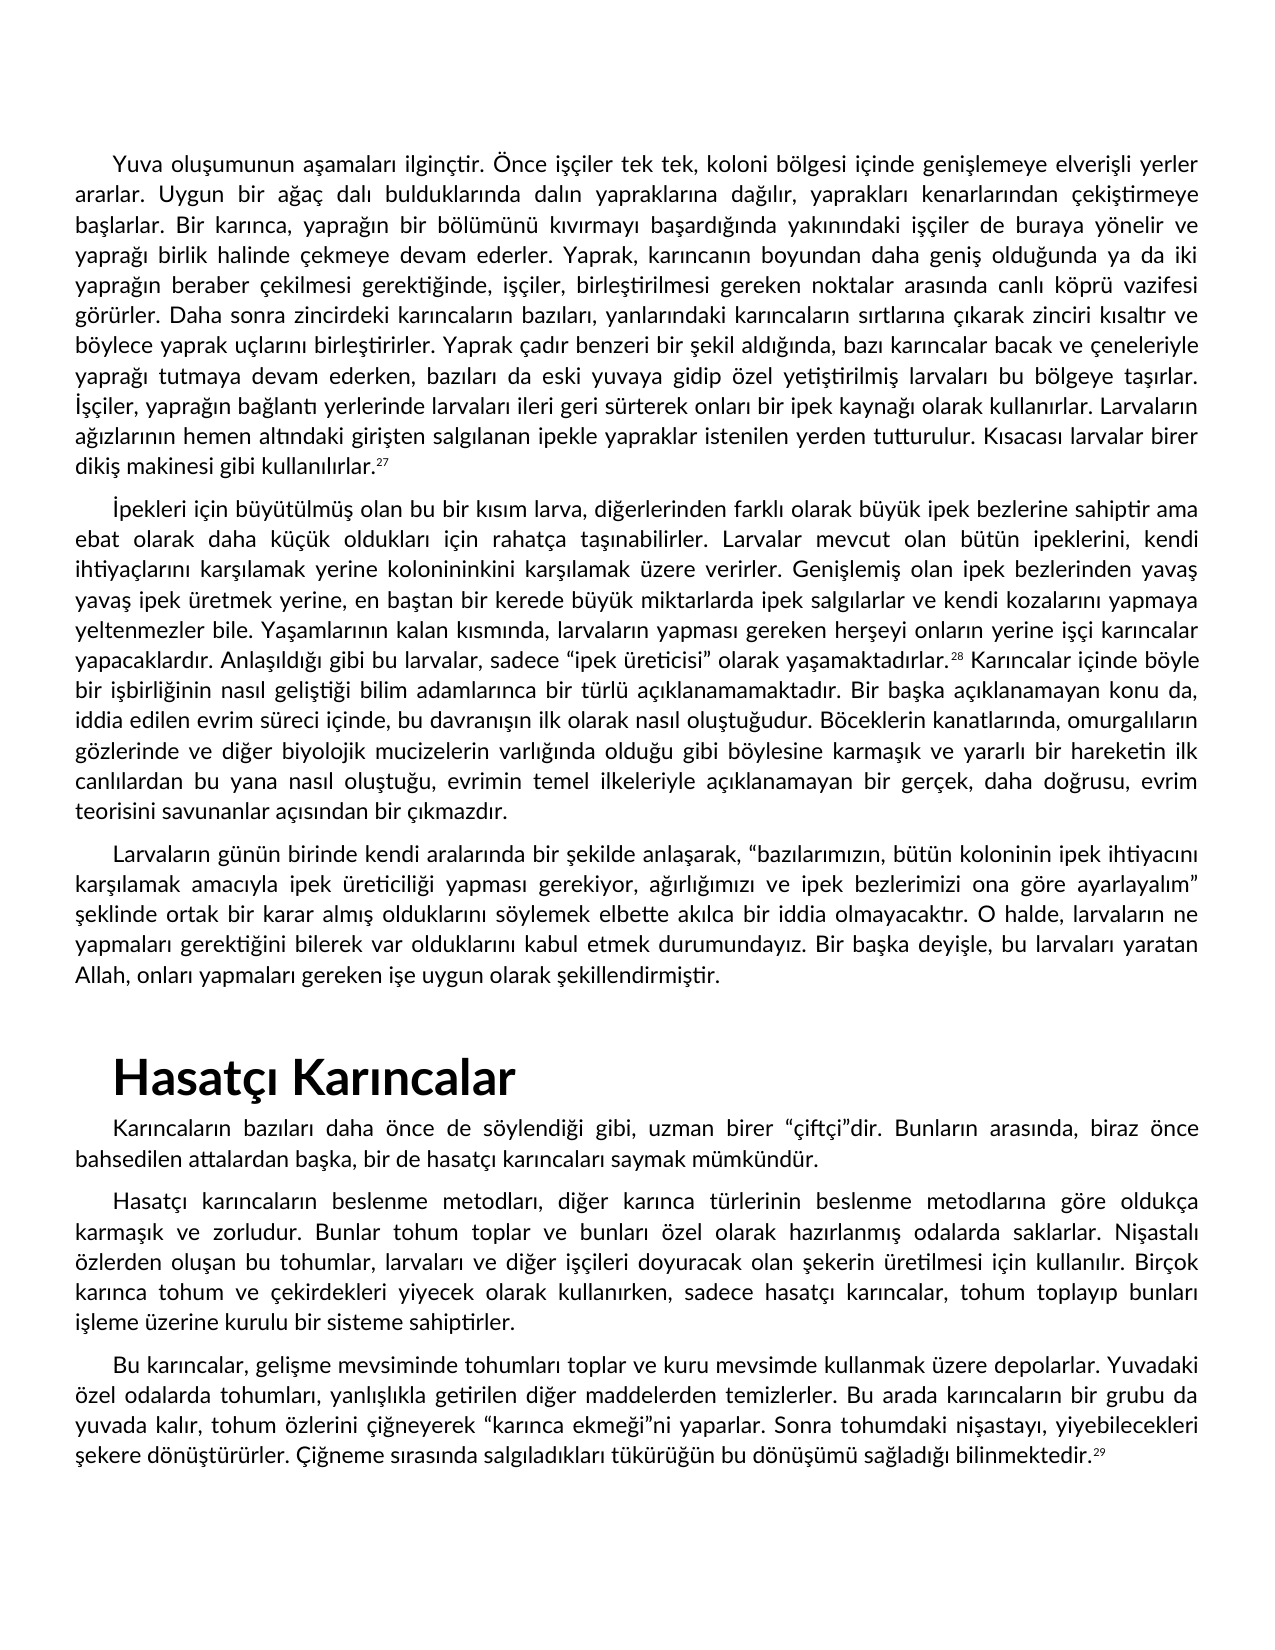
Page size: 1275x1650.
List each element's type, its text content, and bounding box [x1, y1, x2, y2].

text Hasatçı karıncaların beslenme metodları, diğer karınca türlerinin beslenme metodlarına göre oldukça karmaşık ve zorludur. Bunlar tohum toplar ve bunları özel olarak hazırlanmış odalarda saklarlar. Nişastalı özlerden oluşan bu tohumlar, larvaları ve diğer işçileri doyuracak olan şekerin üretilmesi için kullanılır. Birçok karınca tohum ve çekirdekleri yiyecek olarak kullanırken, sadece hasatçı karıncalar, tohum toplayıp bunları işleme üzerine kurulu bir sisteme sahiptirler. [75, 1187, 1200, 1335]
text Bu karıncalar, gelişme mevsiminde tohumları toplar ve kuru mevsimde kullanmak üzere depolarlar. Yuvadaki özel odalarda tohumları, yanlışlıkla getirilen diğer maddelerden temizlerler. Bu arada karıncaların bir grubu da yuvada kalır, tohum özlerini çiğneyerek “karınca ekmeği”ni yaparlar. Sonra tohumdaki nişastayı, yiyebilecekleri şekere dönüştürürler. Çiğneme sırasında salgıladıkları tükürüğün bu dönüşümü sağladığı bilinmektedir.29 [75, 1351, 1200, 1469]
text Karıncaların bazıları daha önce de söylendiği gibi, uzman birer “çiftçi”dir. Bunların arasında, biraz önce bahsedilen attalardan başka, bir de hasatçı karıncaları saymak mümkündür. [75, 1114, 1200, 1172]
text Yuva oluşumunun aşamaları ilginçtir. Önce işçiler tek tek, koloni bölgesi içinde genişlemeye elverişli yerler ararlar. Uygun bir ağaç dalı bulduklarında dalın yapraklarına dağılır, yaprakları kenarlarından çekiştirmeye başlarlar. Bir karınca, yaprağın bir bölümünü kıvırmayı başardığında yakınındaki işçiler de buraya yönelir ve yaprağı birlik halinde çekmeye devam ederler. Yaprak, karıncanın boyundan daha geniş olduğunda ya da iki yaprağın beraber çekilmesi gerektiğinde, işçiler, birleştirilmesi gereken noktalar arasında canlı köprü vazifesi görürler. Daha sonra zincirdeki karıncaların bazıları, yanlarındaki karıncaların sırtlarına çıkarak zinciri kısaltır ve böylece yaprak uçlarını birleştirirler. Yaprak çadır benzeri bir şekil aldığında, bazı karıncalar bacak ve çeneleriyle yaprağı tutmaya devam ederken, bazıları da eski yuvaya gidip özel yetiştirilmiş larvaları bu bölgeye taşırlar. İşçiler, yaprağın bağlantı yerlerinde larvaları ileri geri sürterek onları bir ipek kaynağı olarak kullanırlar. Larvaların ağızlarının hemen altındaki girişten salgılanan ipekle yapraklar istenilen yerden tutturulur. Kısacası larvalar birer dikiş makinesi gibi kullanılırlar.27 [75, 150, 1200, 479]
text Larvaların günün birinde kendi aralarında bir şekilde anlaşarak, “bazılarımızın, bütün koloninin ipek ihtiyacını karşılamak amacıyla ipek üreticiliği yapması gerekiyor, ağırlığımızı ve ipek bezlerimizi ona göre ayarlayalım” şeklinde ortak bir karar almış olduklarını söylemek elbette akılca bir iddia olmayacaktır. O halde, larvaların ne yapmaları gerektiğini bilerek var olduklarını kabul etmek durumundayız. Bir başka deyişle, bu larvaları yaratan Allah, onları yapmaları gereken işe uygun olarak şekillendirmiştir. [75, 839, 1200, 988]
text İpekleri için büyütülmüş olan bu bir kısım larva, diğerlerinden farklı olarak büyük ipek bezlerine sahiptir ama ebat olarak daha küçük oldukları için rahatça taşınabilirler. Larvalar mevcut olan bütün ipeklerini, kendi ihtiyaçlarını karşılamak yerine kolonininkini karşılamak üzere verirler. Genişlemiş olan ipek bezlerinden yavaş yavaş ipek üretmek yerine, en baştan bir kerede büyük miktarlarda ipek salgılarlar ve kendi kozalarını yapmaya yeltenmezler bile. Yaşamlarının kalan kısmında, larvaların yapması gereken herşeyi onların yerine işçi karıncalar yapacaklardır. Anlaşıldığı gibi bu larvalar, sadece “ipek üreticisi” olarak yaşamaktadırlar.28 Karıncalar içinde böyle bir işbirliğinin nasıl geliştiği bilim adamlarınca bir türlü açıklanamamaktadır. Bir başka açıklanamayan konu da, iddia edilen evrim süreci içinde, bu davranışın ilk olarak nasıl oluştuğudur. Böceklerin kanatlarında, omurgalıların gözlerinde ve diğer biyolojik mucizelerin varlığında olduğu gibi böylesine karmaşık ve yararlı bir hareketin ilk canlılardan bu yana nasıl oluştuğu, evrimin temel ilkeleriyle açıklanamayan bir gerçek, daha doğrusu, evrim teorisini savunanlar açısından bir çıkmazdır. [75, 495, 1200, 824]
subtitle Hasatçı Karıncalar [112, 1046, 1200, 1106]
